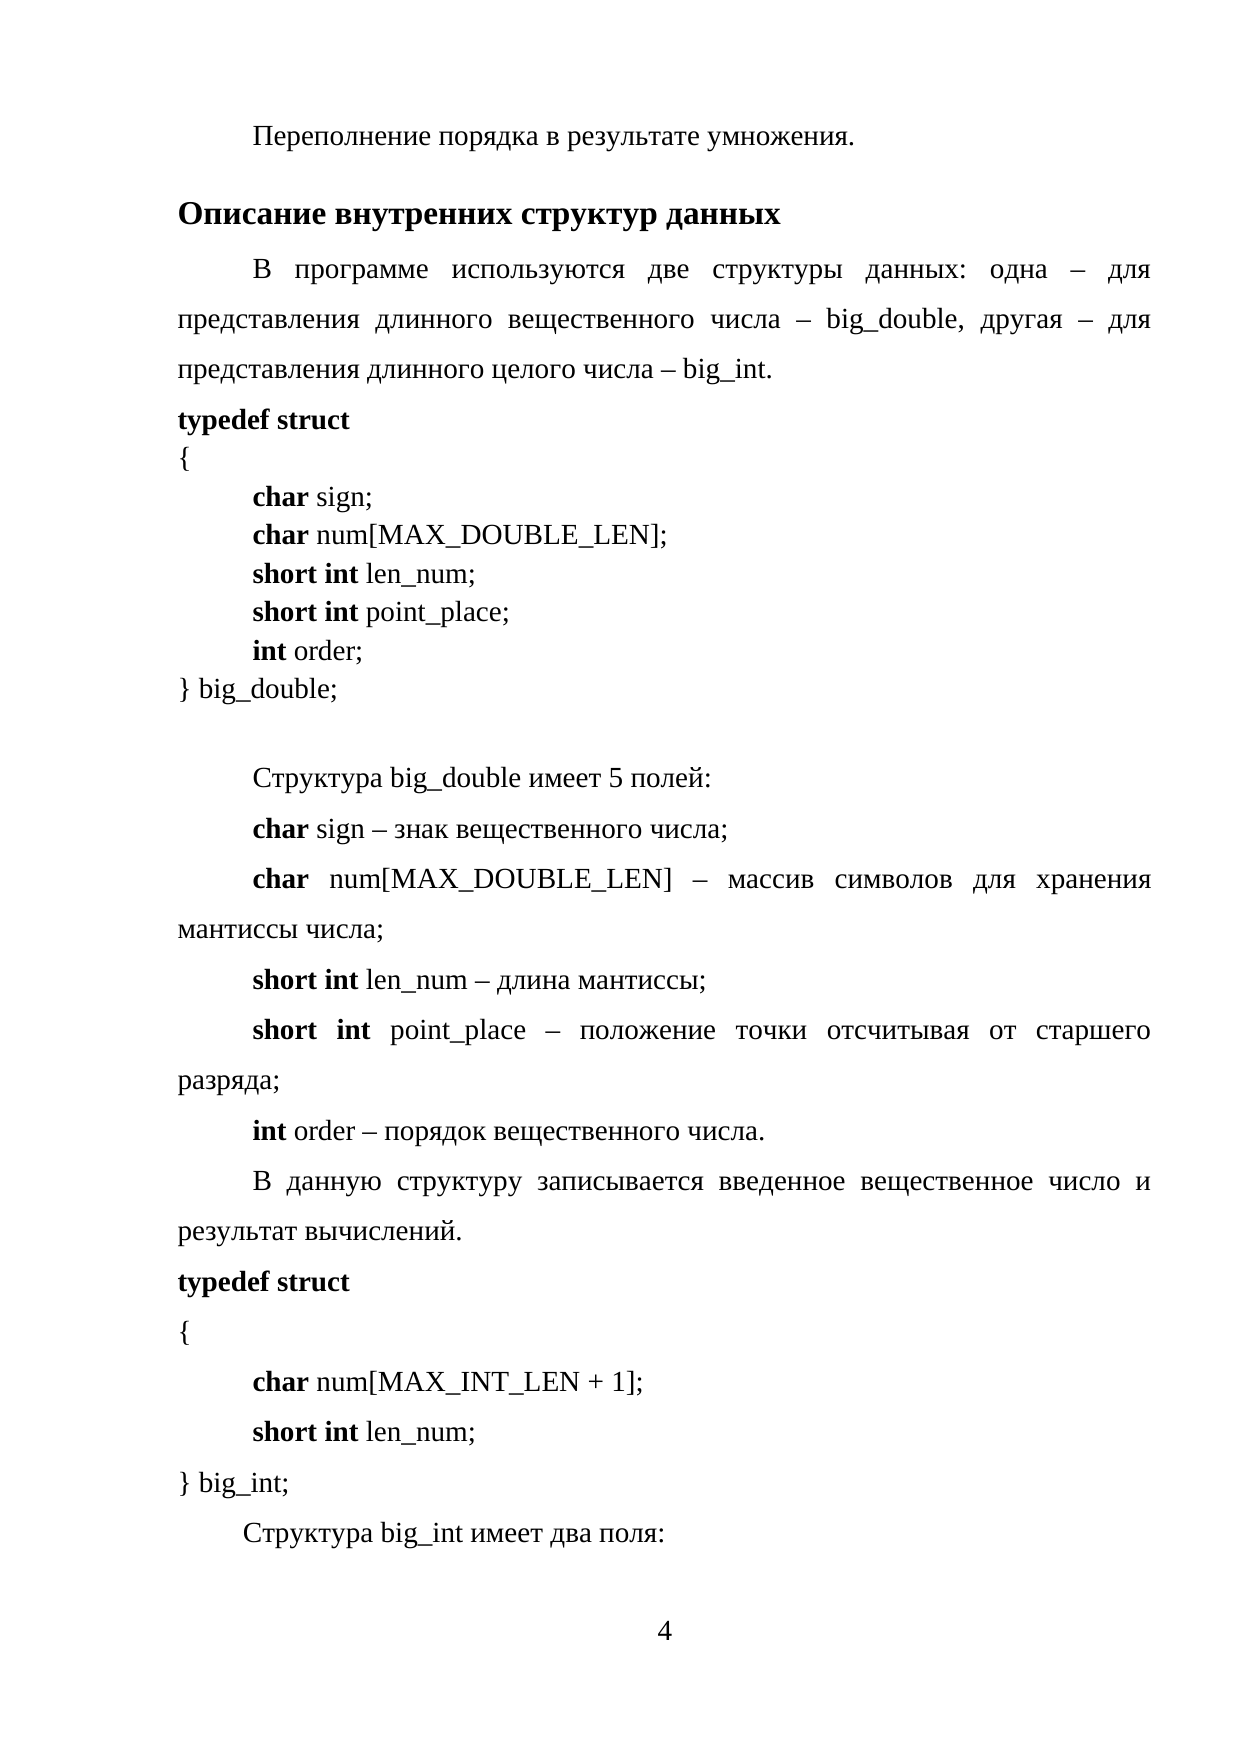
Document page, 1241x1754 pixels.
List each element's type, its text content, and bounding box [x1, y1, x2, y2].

text short int len_num; [177, 556, 1152, 589]
text char num[MAX_DOUBLE_LEN]; [177, 517, 1152, 551]
text int order; [177, 633, 1152, 667]
text } big_double; [177, 672, 1152, 705]
text typedef struct [177, 1264, 1152, 1297]
text typedef struct [177, 402, 1152, 435]
text { [177, 1314, 1152, 1347]
text Структура big_double имеет 5 полей: [177, 761, 1152, 794]
text В программе используются две структуры данных: одна – для представления длинного вещественного числа – big_double, другая – для представления длинного целого числа – big_int. [177, 251, 1152, 385]
text char num[MAX_INT_LEN + 1]; [177, 1364, 1152, 1398]
text { [177, 440, 1152, 474]
text short int len_num; [177, 1414, 1152, 1448]
text char sign – знак вещественного числа; [177, 811, 1152, 844]
text short int point_place; [177, 594, 1152, 628]
subtitle Описание внутренних структур данных [177, 193, 1152, 232]
text short int point_place – положение точки отсчитывая от старшего разряда; [177, 1012, 1152, 1096]
text short int len_num – длина мантиссы; [177, 962, 1152, 995]
text char num[MAX_DOUBLE_LEN] – массив символов для хранения мантиссы числа; [177, 861, 1152, 945]
text char sign; [177, 479, 1152, 512]
text В данную структуру записывается введенное вещественное число и результат вычислений. [177, 1163, 1152, 1247]
text } big_int; [177, 1465, 1152, 1498]
text Структура big_int имеет два поля: [177, 1515, 1152, 1549]
text int order – порядок вещественного числа. [177, 1113, 1152, 1146]
text Переполнение порядка в результате умножения. [177, 118, 1152, 152]
